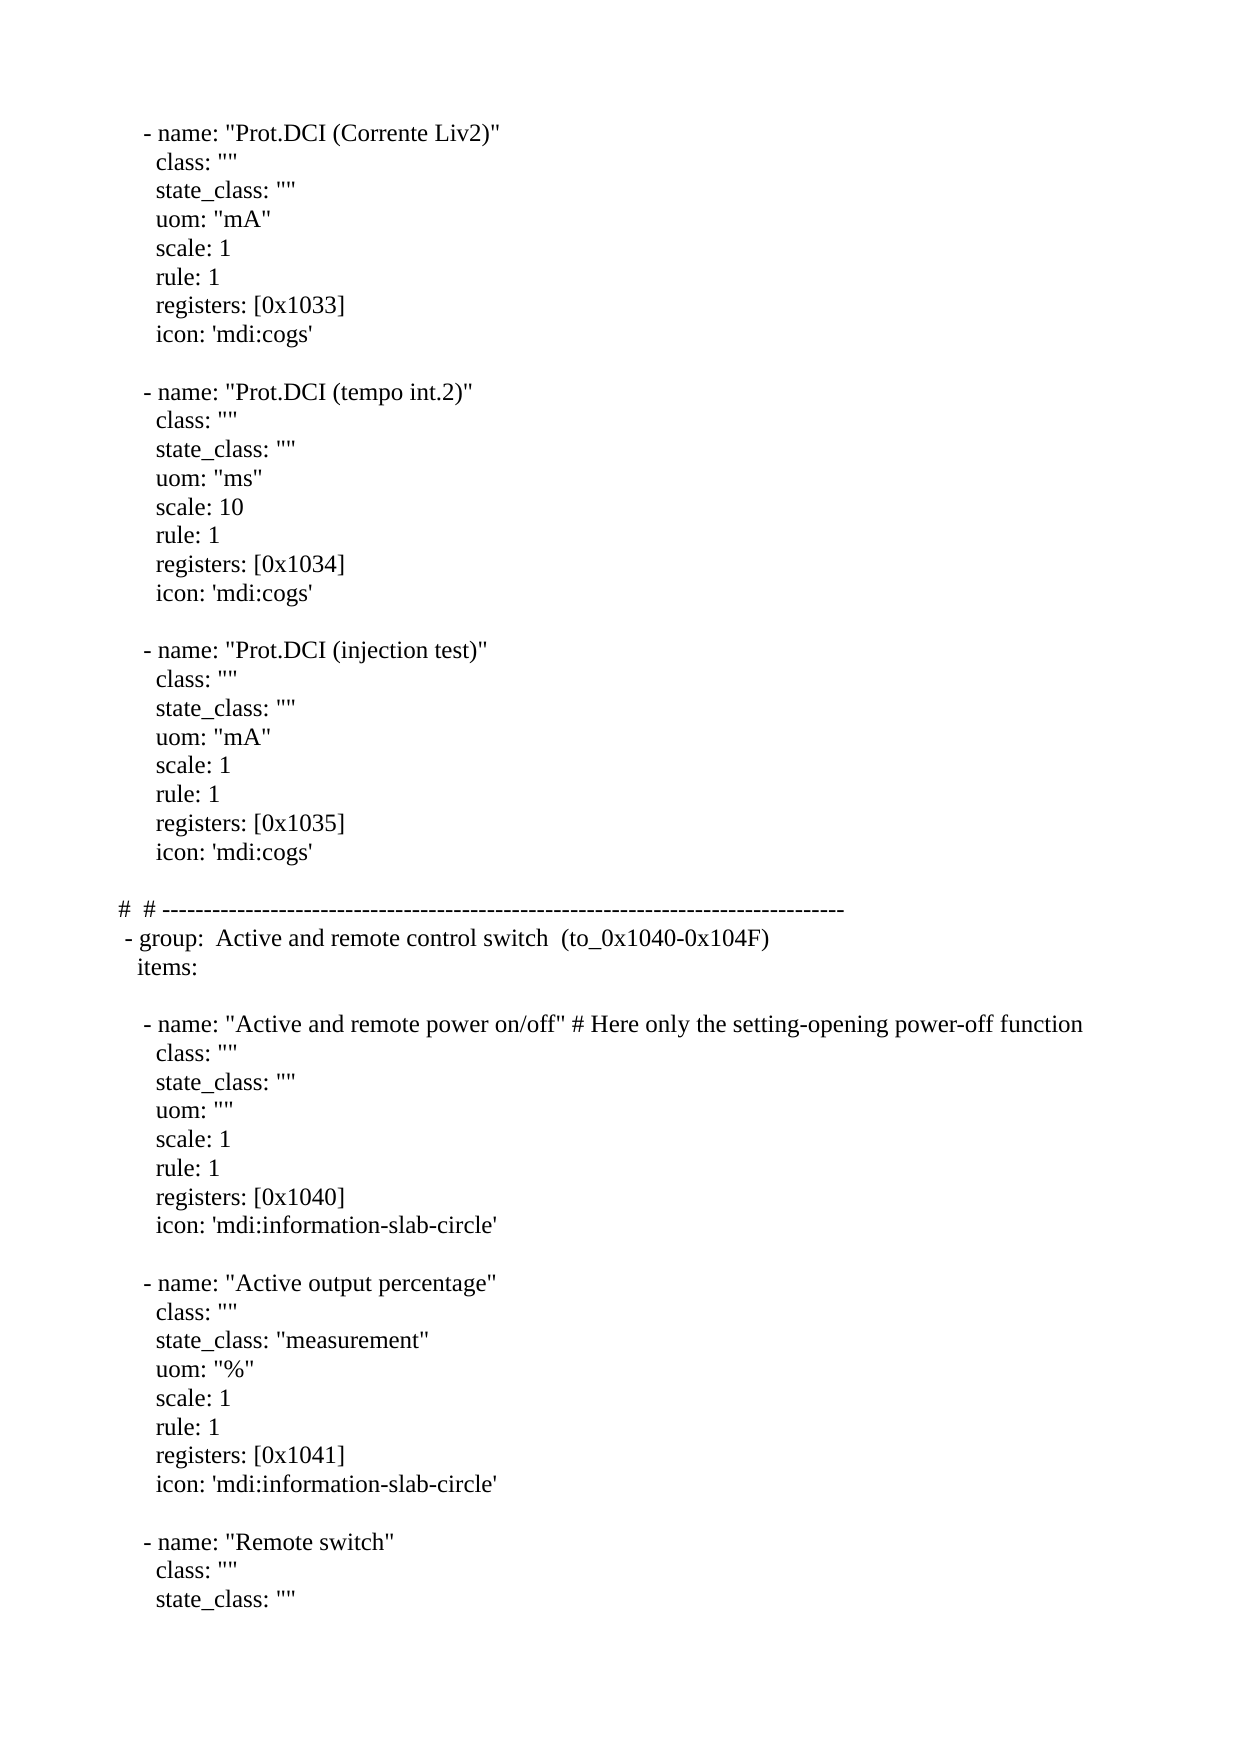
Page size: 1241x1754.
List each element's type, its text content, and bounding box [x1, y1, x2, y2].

text class: "" [118, 147, 1122, 176]
text icon: 'mdi:cogs' [118, 578, 1122, 607]
text class: "" [118, 1038, 1122, 1067]
text icon: 'mdi:cogs' [118, 319, 1122, 348]
text state_class: "" [118, 693, 1122, 722]
text - name: "Prot.DCI (tempo int.2)" [118, 377, 1122, 406]
text state_class: "" [118, 1067, 1122, 1096]
text scale: 10 [118, 492, 1122, 521]
text class: "" [118, 1297, 1122, 1326]
text rule: 1 [118, 1412, 1122, 1441]
text - name: "Active and remote power on/off" # Here only the setting-opening power-off function [118, 1009, 1122, 1038]
text state_class: "measurement" [118, 1326, 1122, 1354]
text state_class: "" [118, 434, 1122, 463]
text state_class: "" [118, 1584, 1122, 1613]
text icon: 'mdi:information-slab-circle' [118, 1211, 1122, 1239]
text class: "" [118, 1556, 1122, 1584]
text - name: "Active output percentage" [118, 1268, 1122, 1297]
text scale: 1 [118, 751, 1122, 779]
text - name: "Remote switch" [118, 1527, 1122, 1556]
text scale: 1 [118, 1124, 1122, 1153]
text registers: [0x1041] [118, 1441, 1122, 1469]
text registers: [0x1040] [118, 1182, 1122, 1211]
text class: "" [118, 664, 1122, 693]
text scale: 1 [118, 233, 1122, 262]
text class: "" [118, 406, 1122, 434]
text uom: "%" [118, 1354, 1122, 1383]
text uom: "mA" [118, 722, 1122, 751]
text scale: 1 [118, 1383, 1122, 1412]
text uom: "" [118, 1096, 1122, 1124]
text items: [118, 952, 1122, 981]
text - name: "Prot.DCI (Corrente Liv2)" [118, 118, 1122, 147]
text - group: Active and remote control switch (to_0x1040-0x104F) [118, 923, 1122, 952]
text state_class: "" [118, 176, 1122, 204]
text rule: 1 [118, 779, 1122, 808]
text uom: "mA" [118, 204, 1122, 233]
text rule: 1 [118, 521, 1122, 549]
text icon: 'mdi:information-slab-circle' [118, 1469, 1122, 1498]
text icon: 'mdi:cogs' [118, 837, 1122, 866]
text uom: "ms" [118, 463, 1122, 492]
text rule: 1 [118, 1153, 1122, 1182]
text registers: [0x1034] [118, 549, 1122, 578]
text registers: [0x1035] [118, 808, 1122, 837]
text # # ---------------------------------------------------------------------------------- [118, 894, 1122, 923]
text registers: [0x1033] [118, 291, 1122, 319]
text rule: 1 [118, 262, 1122, 291]
text - name: "Prot.DCI (injection test)" [118, 636, 1122, 664]
